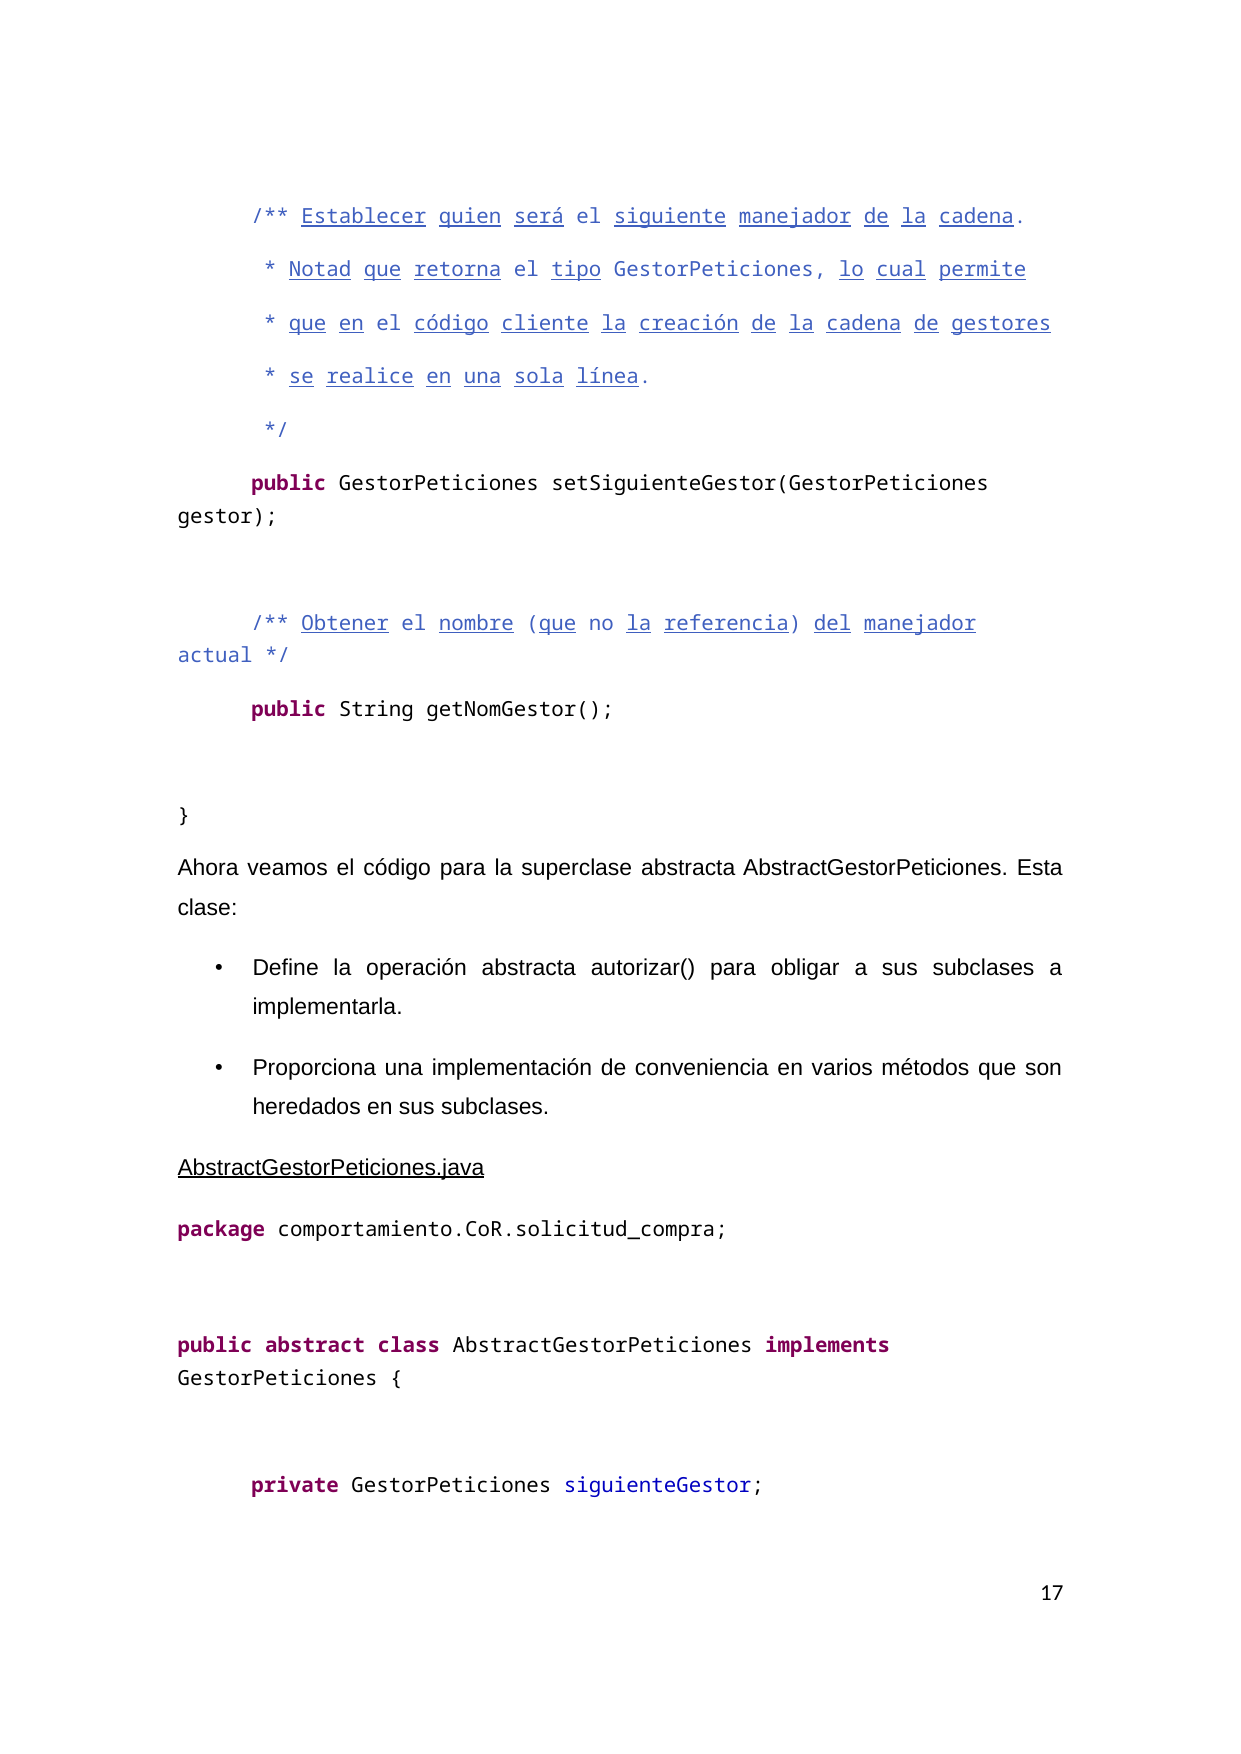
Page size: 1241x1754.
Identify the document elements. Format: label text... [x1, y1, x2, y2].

text * que en el código cliente la creación de la cadena de gestores [177, 308, 1063, 336]
text public abstract class AbstractGestorPeticiones implements GestorPeticiones { [177, 1331, 1063, 1392]
text AbstractGestorPeticiones.java [177, 1153, 1063, 1180]
list Proporciona una implementación de conveniencia en varios métodos que son heredados en sus subclases. [215, 1054, 1063, 1119]
text /** Establecer quien será el siguiente manejador de la cadena. [177, 201, 1063, 229]
text /** Obtener el nombre (que no la referencia) del manejador actual */ [177, 608, 1063, 669]
text package comportamiento.CoR.solicitud_compra; [177, 1214, 1063, 1242]
text * se realice en una sola línea. [177, 361, 1063, 390]
text public String getNomGestor(); [177, 694, 1063, 722]
text * Notad que retorna el tipo GestorPeticiones, lo cual permite [177, 254, 1063, 283]
text */ [177, 415, 1063, 443]
text private GestorPeticiones siguienteGestor; [177, 1470, 1063, 1498]
text } [177, 801, 1063, 829]
text public GestorPeticiones setSiguienteGestor(GestorPeticiones gestor); [177, 468, 1063, 529]
text Ahora veamos el código para la superclase abstracta AbstractGestorPeticiones. Esta clase: [177, 854, 1063, 920]
list Define la operación abstracta autorizar() para obligar a sus subclases a implementarla. [215, 954, 1063, 1020]
